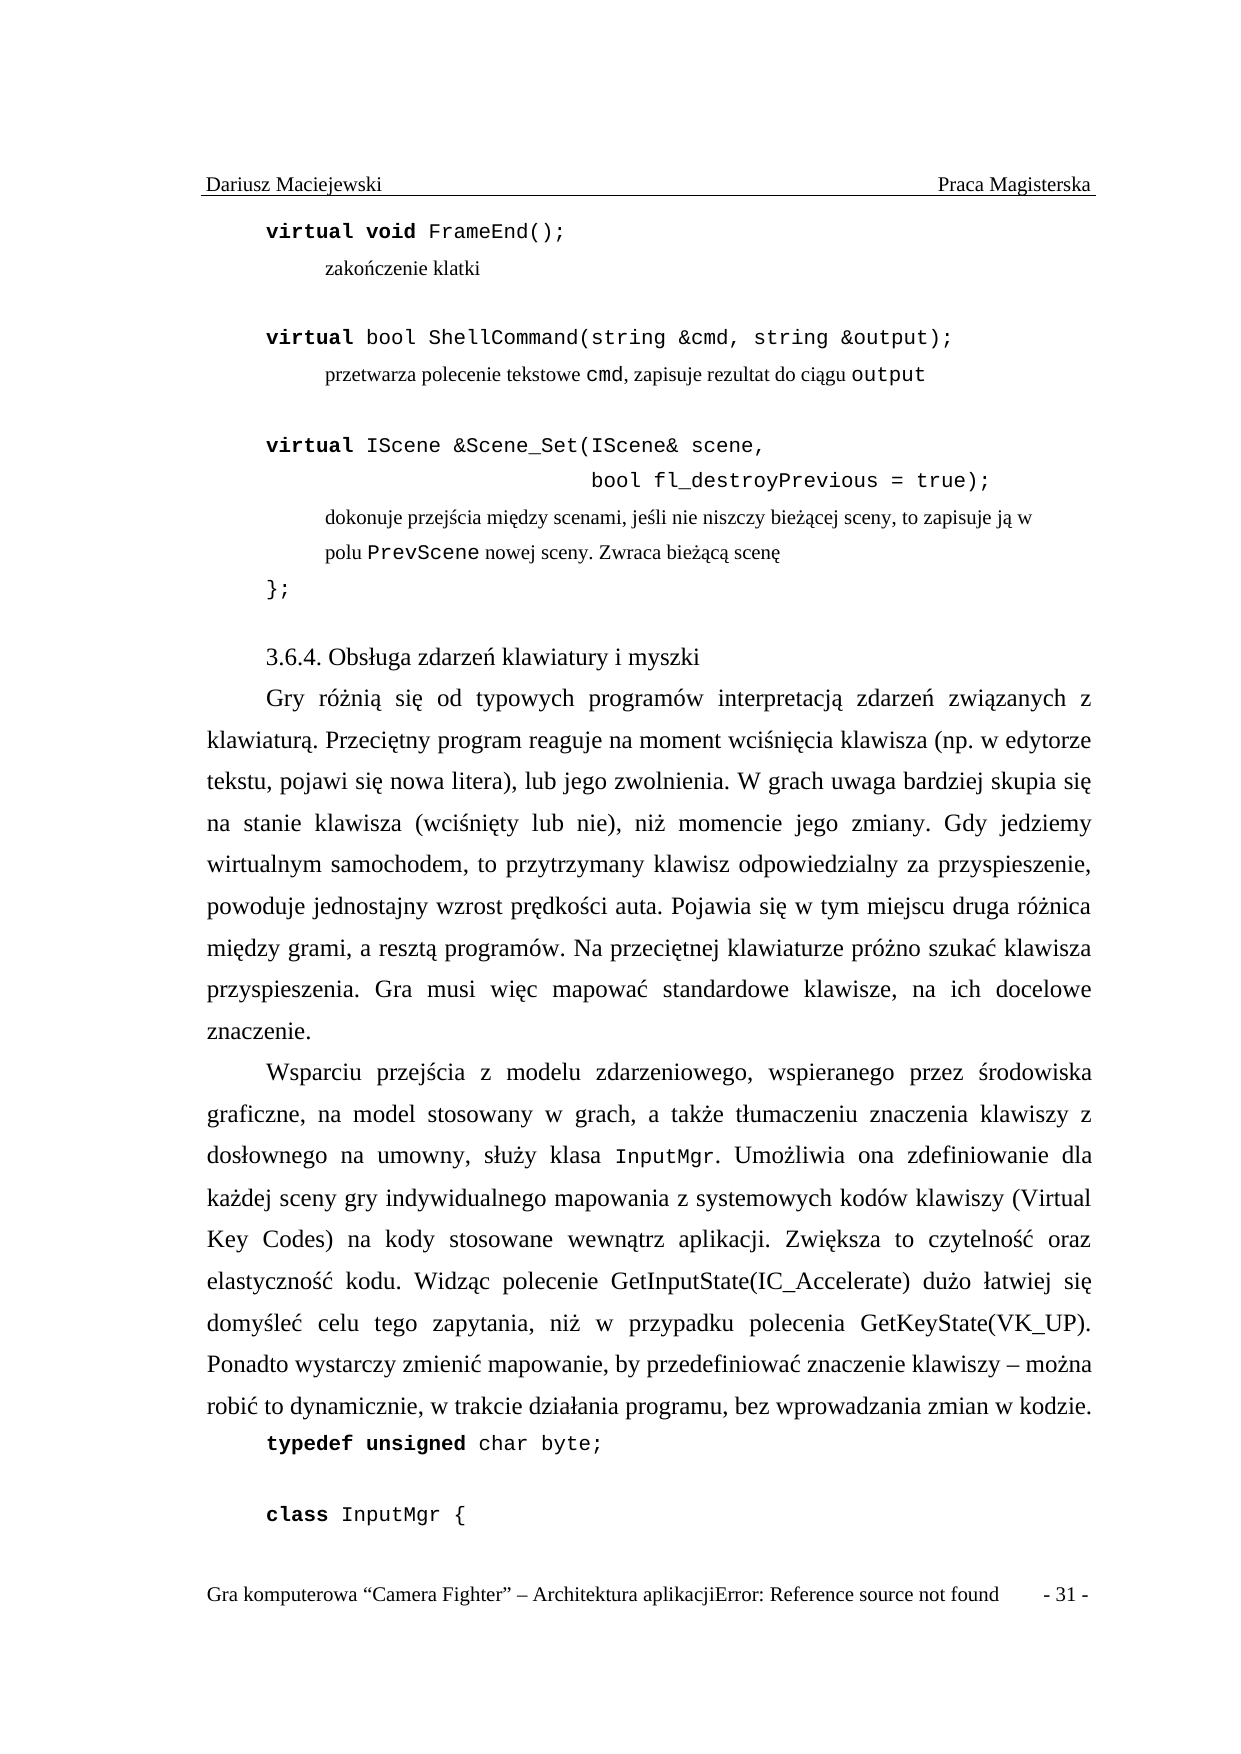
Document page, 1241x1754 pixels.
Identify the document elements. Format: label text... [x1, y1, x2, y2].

text }; [266, 578, 1033, 602]
text typedef unsigned char byte; [266, 1433, 1033, 1457]
text Wsparciu przejścia z modelu zdarzeniowego, wspieranego przez środowiska graficzne, na model stosowany w grach, a także tłumaczeniu znaczenia klawiszy z dosłownego na umowny, służy klasa InputMgr. Umożliwia ona zdefiniowanie dla każdej sceny gry indywidualnego mapowania z systemowych kodów klawiszy (Virtual Key Codes) na kody stosowane wewnątrz aplikacji. Zwiększa to czytelność oraz elastyczność kodu. Widząc polecenie GetInputState(IC_Accelerate) dużo łatwiej się domyśleć celu tego zapytania, niż w przypadku polecenia GetKeyState(VK_UP). Ponadto wystarczy zmienić mapowanie, by przedefiniować znaczenie klawiszy – można robić to dynamicznie, w trakcie działania programu, bez wprowadzania zmian w kodzie. [207, 1058, 1092, 1419]
text virtual bool ShellCommand(string &cmd, string &output); [266, 327, 1033, 351]
subtitle Obsługa zdarzeń klawiatury i myszki [207, 643, 1092, 671]
text class InputMgr { [266, 1504, 1033, 1528]
text przetwarza polecenie tekstowe cmd, zapisuje rezultat do ciągu output [325, 362, 1033, 387]
text Gry różnią się od typowych programów interpretacją zdarzeń związanych z klawiaturą. Przeciętny program reaguje na moment wciśnięcia klawisza (np. w edytorze tekstu, pojawi się nowa litera), lub jego zwolnienia. W grach uwaga bardziej skupia się na stanie klawisza (wciśnięty lub nie), niż momencie jego zmiany. Gdy jedziemy wirtualnym samochodem, to przytrzymany klawisz odpowiedzialny za przyspieszenie, powoduje jednostajny wzrost prędkości auta. Pojawia się w tym miejscu druga różnica między grami, a resztą programów. Na przeciętnej klawiaturze próżno szukać klawisza przyspieszenia. Gra musi więc mapować standardowe klawisze, na ich docelowe znaczenie. [207, 684, 1092, 1044]
text dokonuje przejścia między scenami, jeśli nie niszczy bieżącej sceny, to zapisuje ją w polu PrevScene nowej sceny. Zwraca bieżącą scenę [325, 506, 1033, 566]
text zakończenie klatki [325, 257, 1033, 280]
text virtual IScene &Scene_Set(IScene& scene, bool fl_destroyPrevious = true); [266, 435, 1033, 494]
text virtual void FrameEnd(); [266, 221, 1033, 245]
